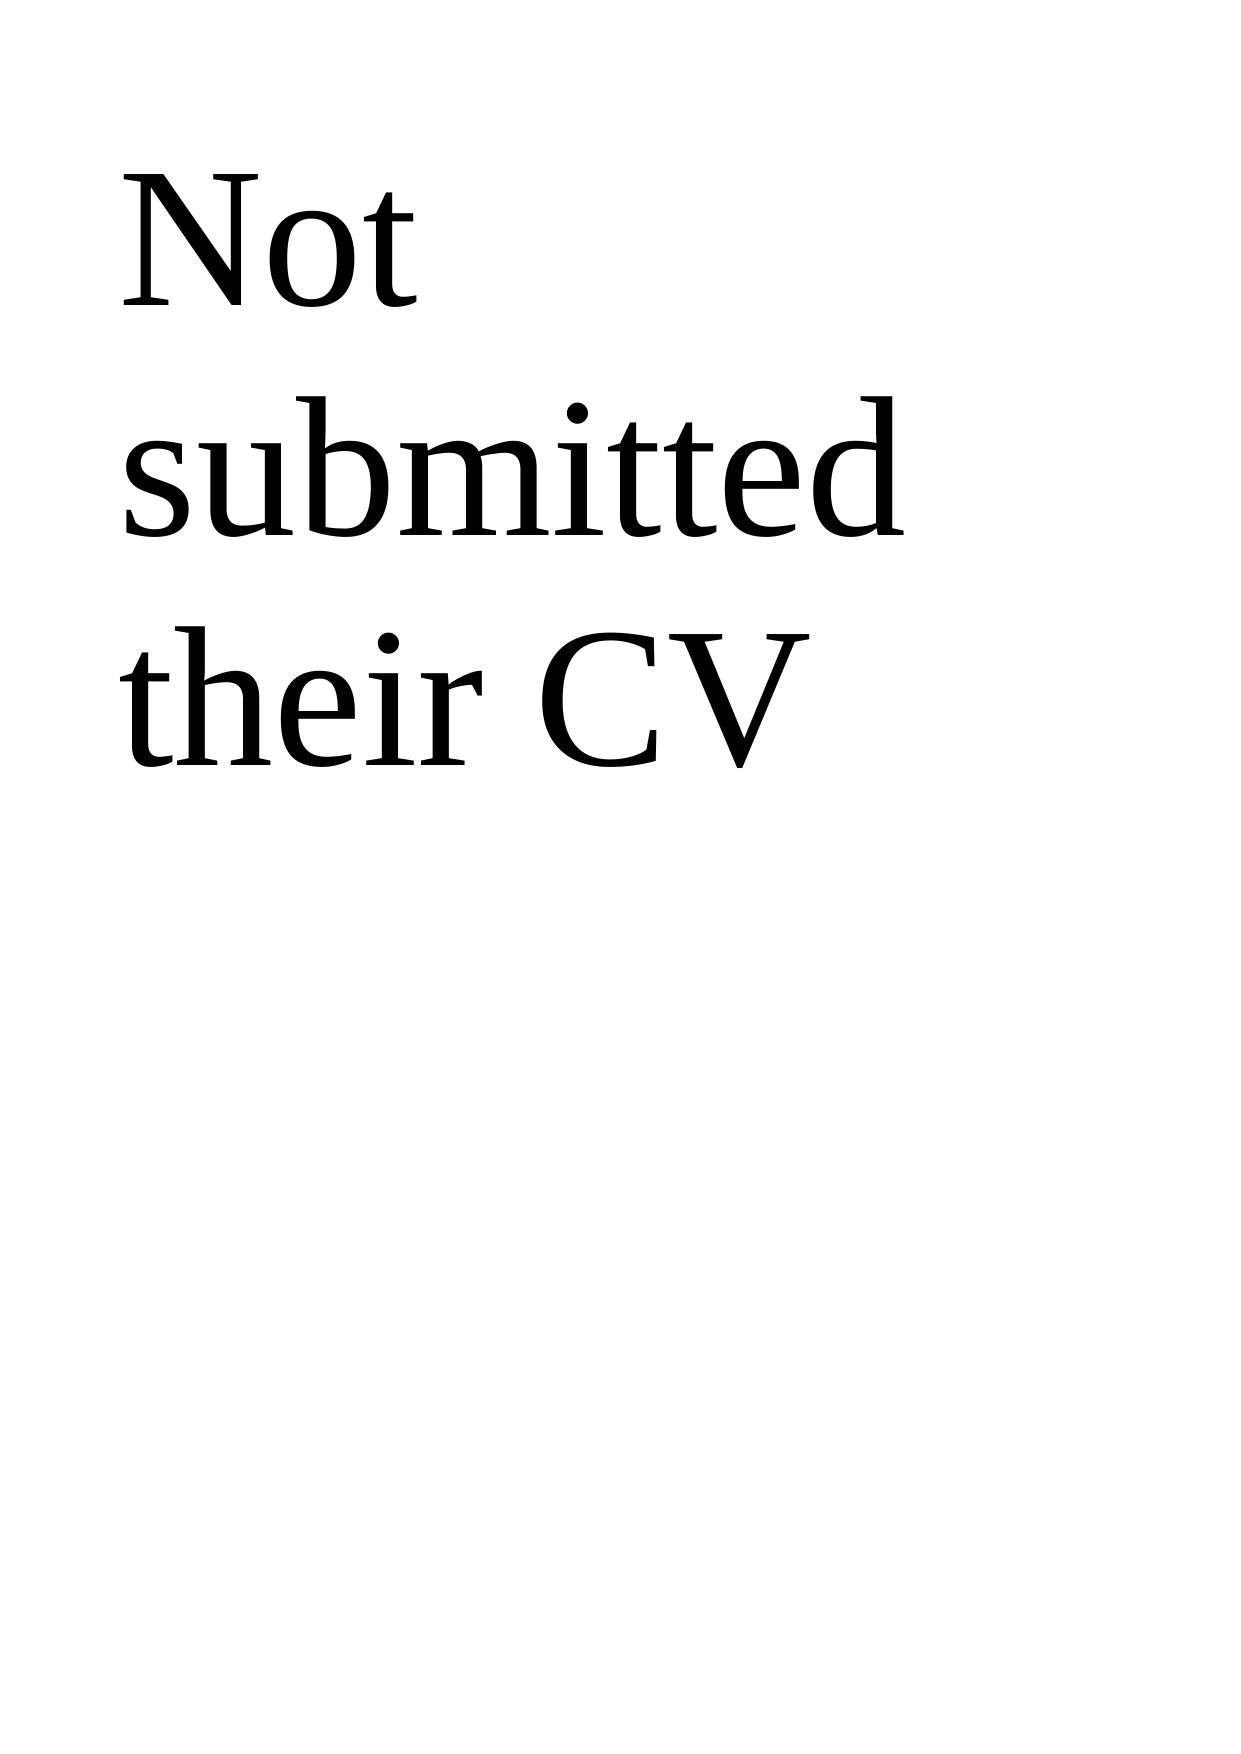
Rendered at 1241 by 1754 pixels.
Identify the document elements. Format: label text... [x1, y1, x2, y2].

text Not submitted their CV [118, 118, 1122, 808]
